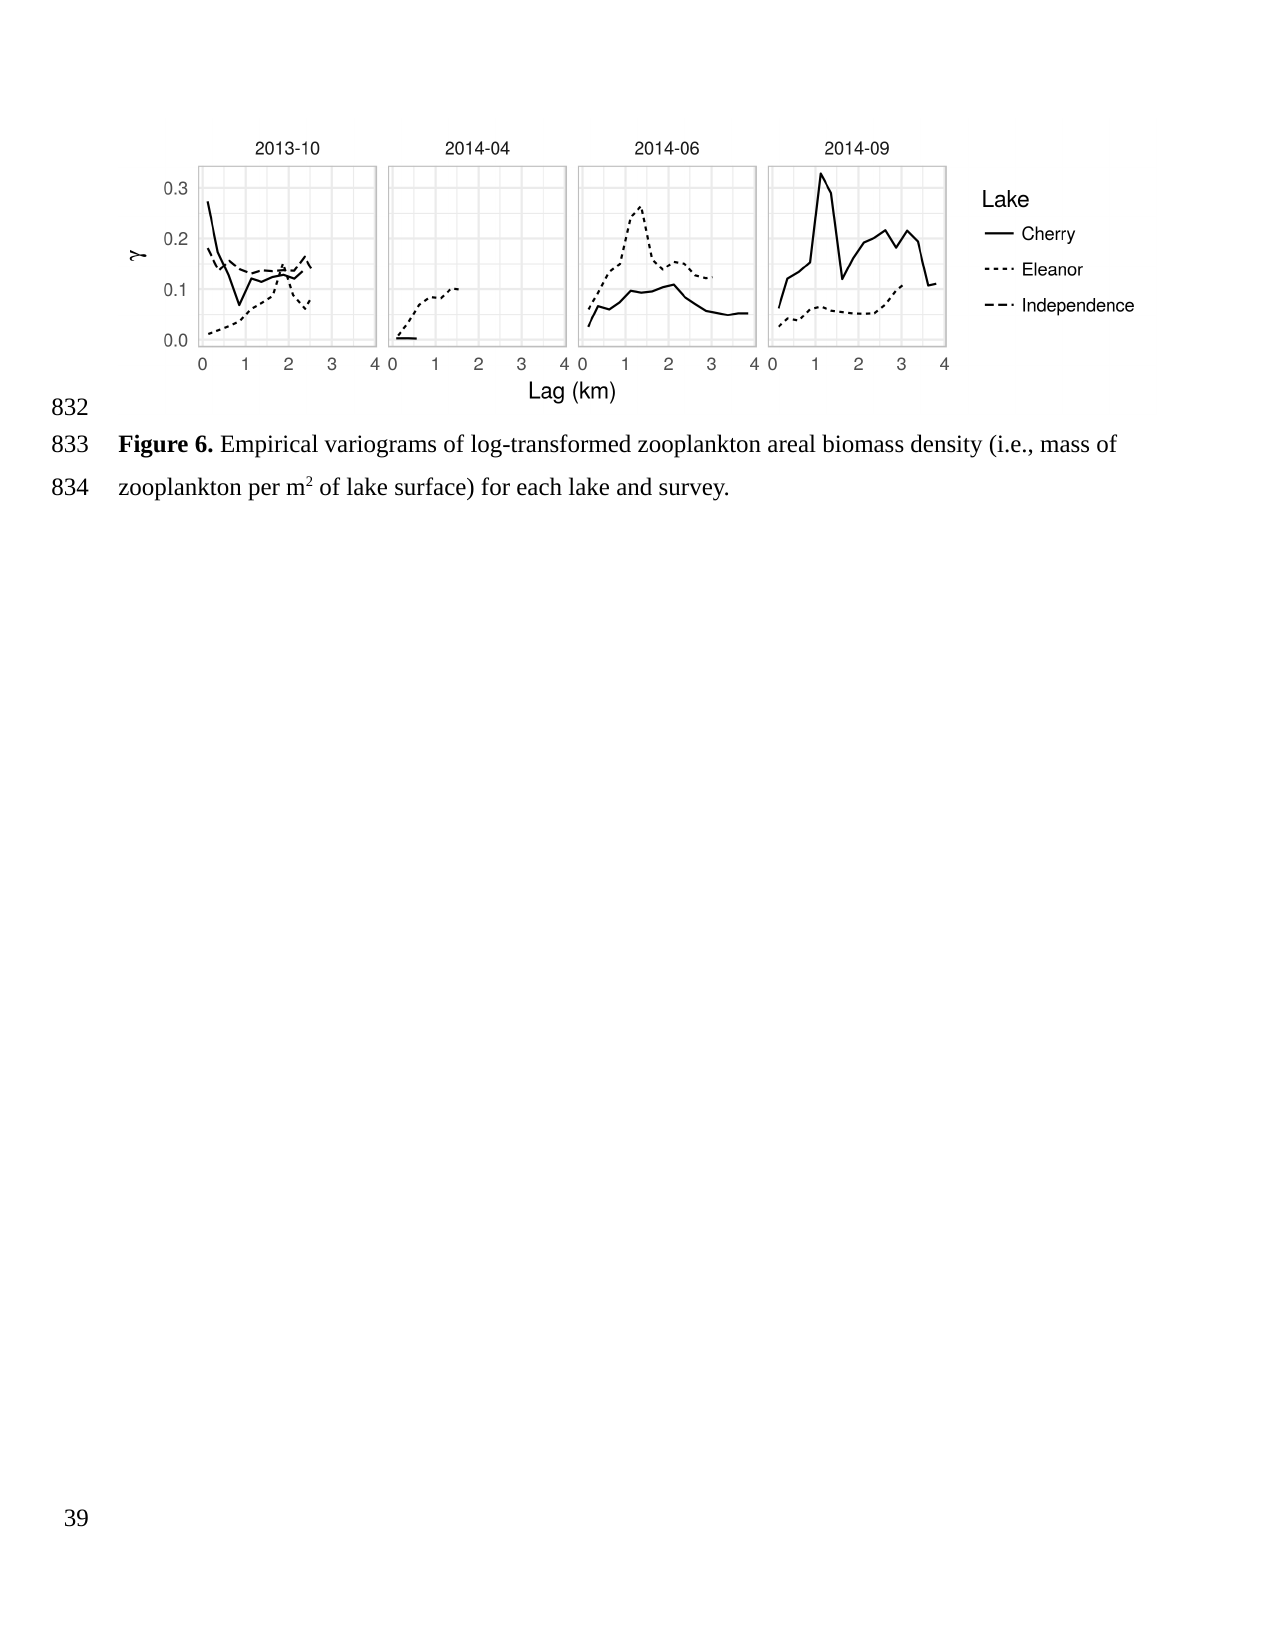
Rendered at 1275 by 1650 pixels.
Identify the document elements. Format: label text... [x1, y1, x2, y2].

text Figure 6. Empirical variograms of log-transformed zooplankton areal biomass density (i.e., mass of zooplankton per m2 of lake surface) for each lake and survey. [118, 429, 1157, 501]
picture [118, 118, 1157, 415]
